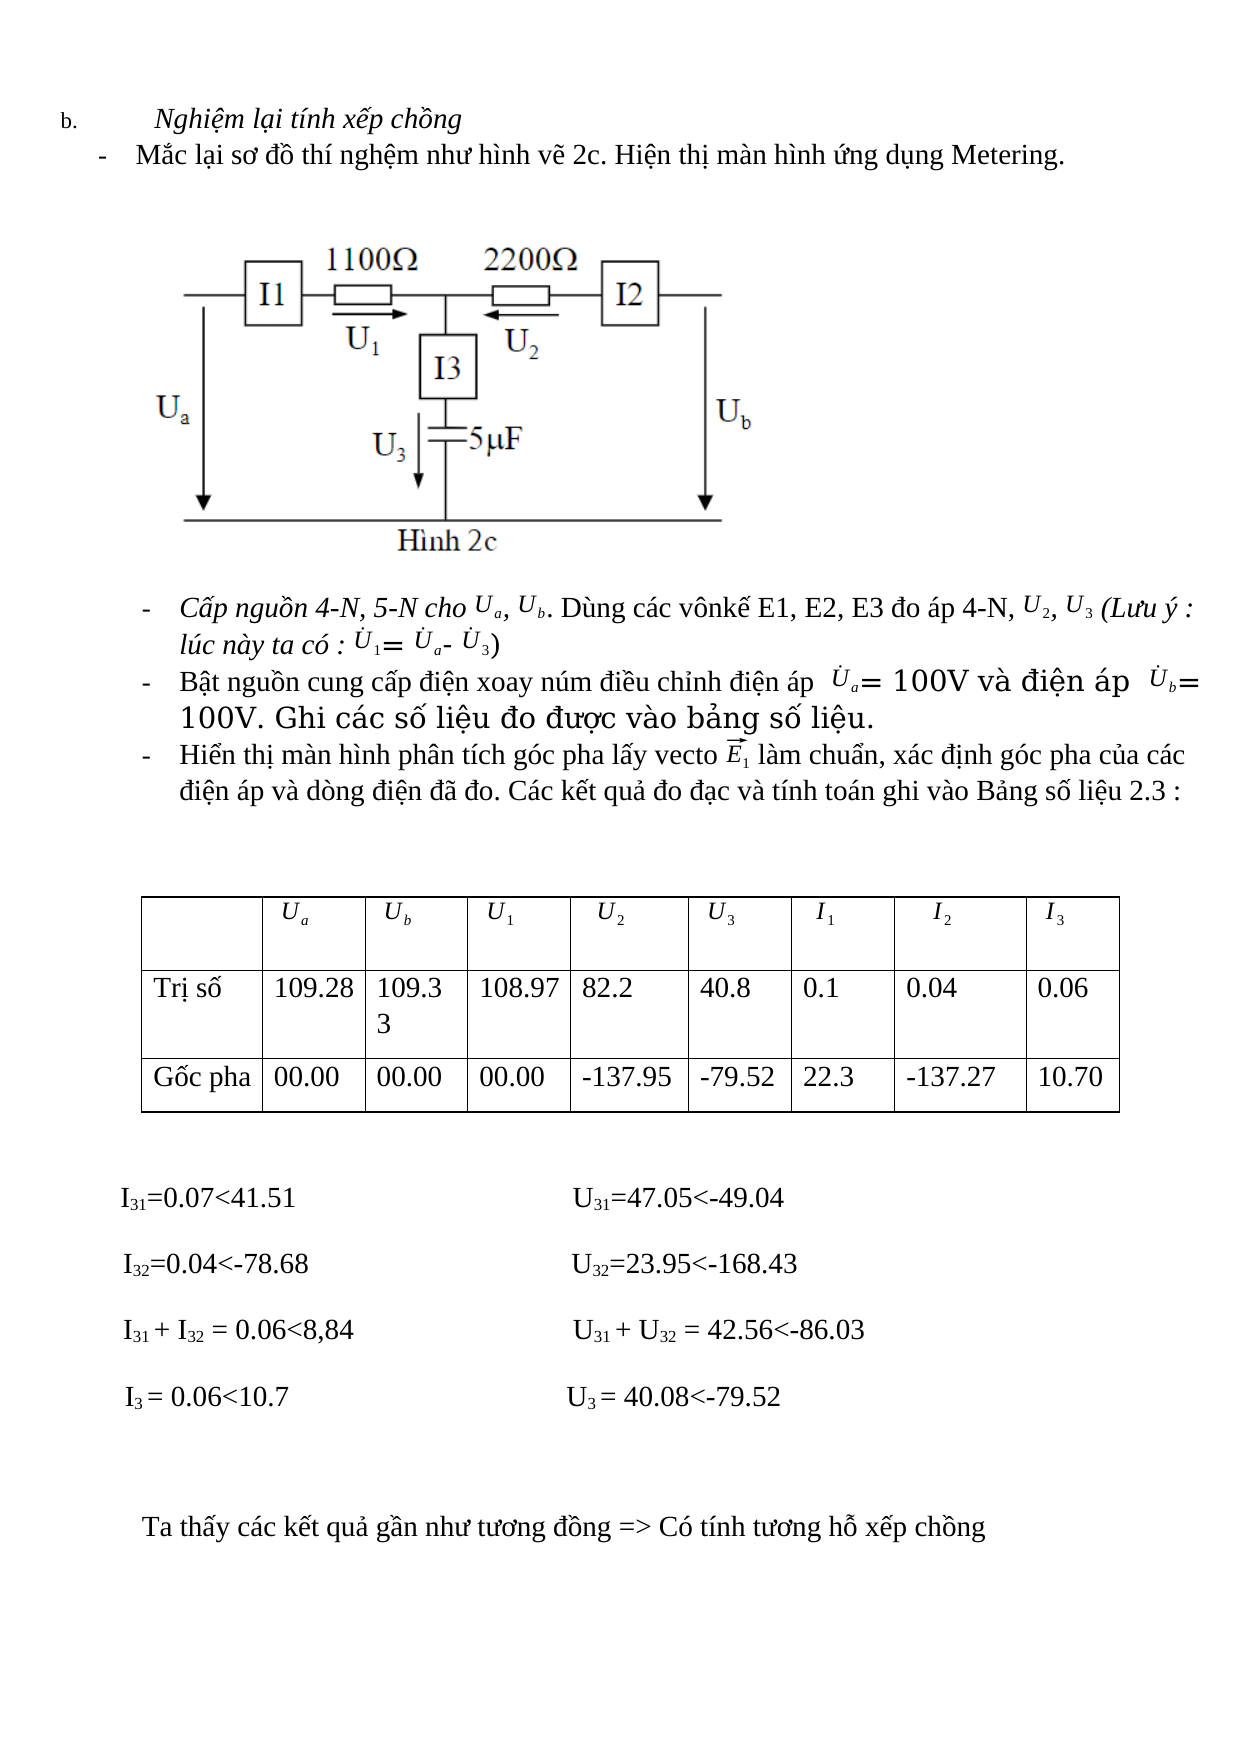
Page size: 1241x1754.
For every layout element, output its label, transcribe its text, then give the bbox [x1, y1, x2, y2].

table_cell 0.06 [1027, 971, 1119, 1058]
text Ta thấy các kết quả gần như tương đồng => Có tính tương hỗ xếp chồng [4, 1509, 1236, 1542]
table_header [895, 898, 1026, 969]
text I31=0.07<41.51 U31=47.05<-49.04 [79, 1180, 1236, 1214]
table_cell -137.27 [895, 1059, 1026, 1111]
table_cell 0.04 [895, 971, 1026, 1058]
table_cell Gốc pha [142, 1059, 262, 1111]
table_cell Trị số [142, 971, 262, 1058]
table_cell 82.2 [571, 971, 688, 1058]
table_cell 40.8 [689, 971, 791, 1058]
list Bật nguồn cung cấp điện xoay núm điều chỉnh điện áp = 100V và điện áp = 100V. Ghi các số liệu đo được vào bảng số liệu. [142, 663, 1236, 735]
table_cell 00.00 [468, 1059, 570, 1111]
table_header [571, 898, 688, 969]
list Nghiệm lại tính xếp chồng [60, 101, 1236, 135]
table_cell 00.00 [263, 1059, 365, 1111]
picture [141, 224, 773, 572]
table_header [263, 898, 365, 969]
table_cell -79.52 [689, 1059, 791, 1111]
list Hiển thị màn hình phân tích góc pha lấy vecto làm chuẩn, xác định góc pha của các điện áp và dòng điện đã đo. Các kết quả đo đạc và tính toán ghi vào Bảng số liệu 2.3 : [142, 737, 1236, 807]
list Mắc lại sơ đồ thí nghệm như hình vẽ 2c. Hiện thị màn hình ứng dụng Metering. [98, 137, 1236, 170]
text I32=0.04<-78.68 U32=23.95<-168.43 [79, 1246, 1236, 1280]
table_cell 10.70 [1027, 1059, 1119, 1111]
table_header [689, 898, 791, 969]
table_cell 0.1 [792, 971, 894, 1058]
table_header [792, 898, 894, 969]
table_cell 22.3 [792, 1059, 894, 1111]
table_cell 109.28 [263, 971, 365, 1058]
list Cấp nguồn 4-N, 5-N cho , . Dùng các vônkế E1, E2, E3 đo áp 4-N, , (Lưu ý : lúc này ta có : = - ) [142, 590, 1236, 661]
text I3 = 0.06<10.7 U3 = 40.08<-79.52 [4, 1379, 1236, 1413]
table_header [468, 898, 570, 969]
table_cell 00.00 [366, 1059, 467, 1111]
table_header [142, 898, 262, 969]
table_cell 108.97 [468, 971, 570, 1058]
table_header [366, 898, 467, 969]
table_cell -137.95 [571, 1059, 688, 1111]
table_header [1027, 898, 1119, 969]
table_cell 109.33 [366, 971, 467, 1058]
text I31 + I32 = 0.06<8,84 U31 + U32 = 42.56<-86.03 [4, 1312, 1236, 1346]
